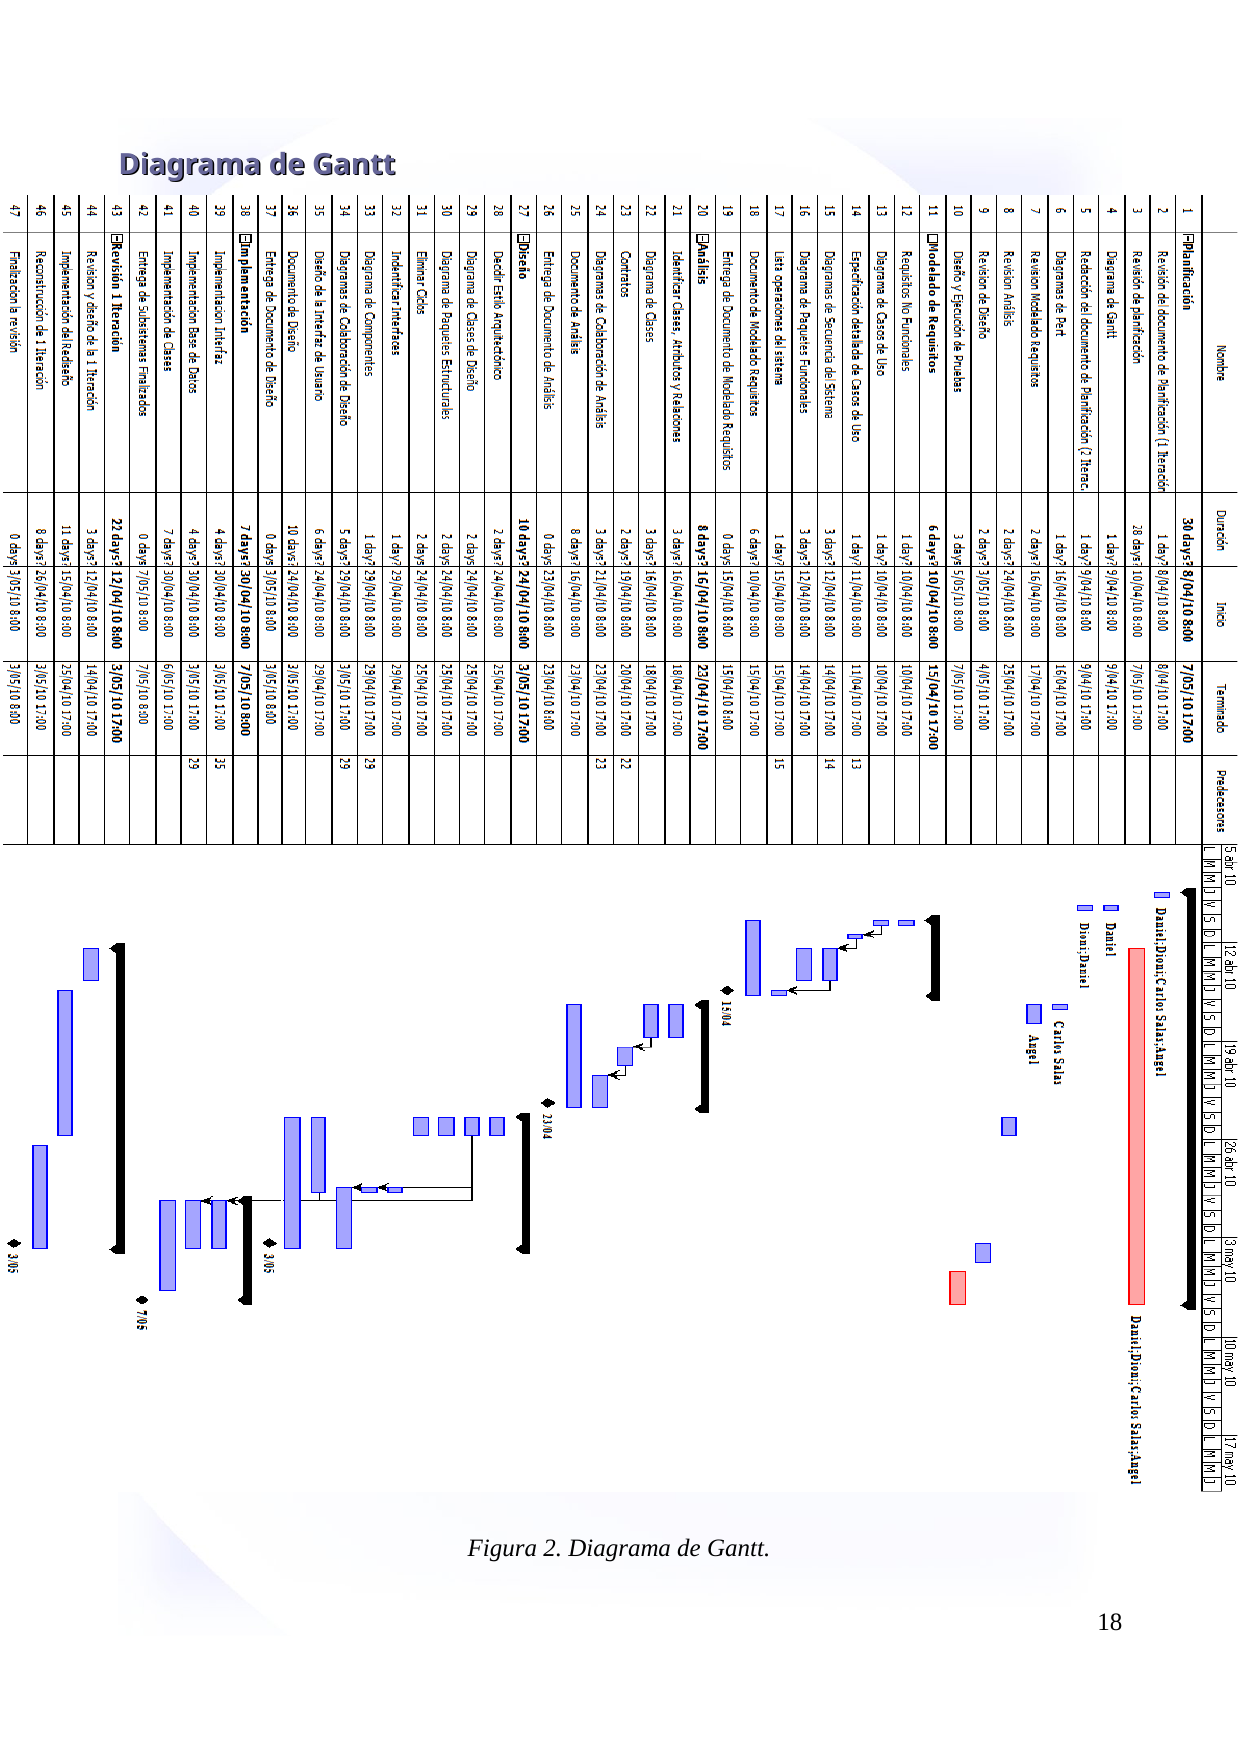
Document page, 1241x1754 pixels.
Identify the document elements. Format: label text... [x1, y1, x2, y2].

picture [118, 1561, 1122, 1636]
subtitle Diagrama de Gantt [118, 143, 1122, 183]
picture [2, 183, 1238, 1533]
picture [118, 118, 1122, 143]
text Figura 2. Diagrama de Gantt. [118, 1533, 1122, 1561]
